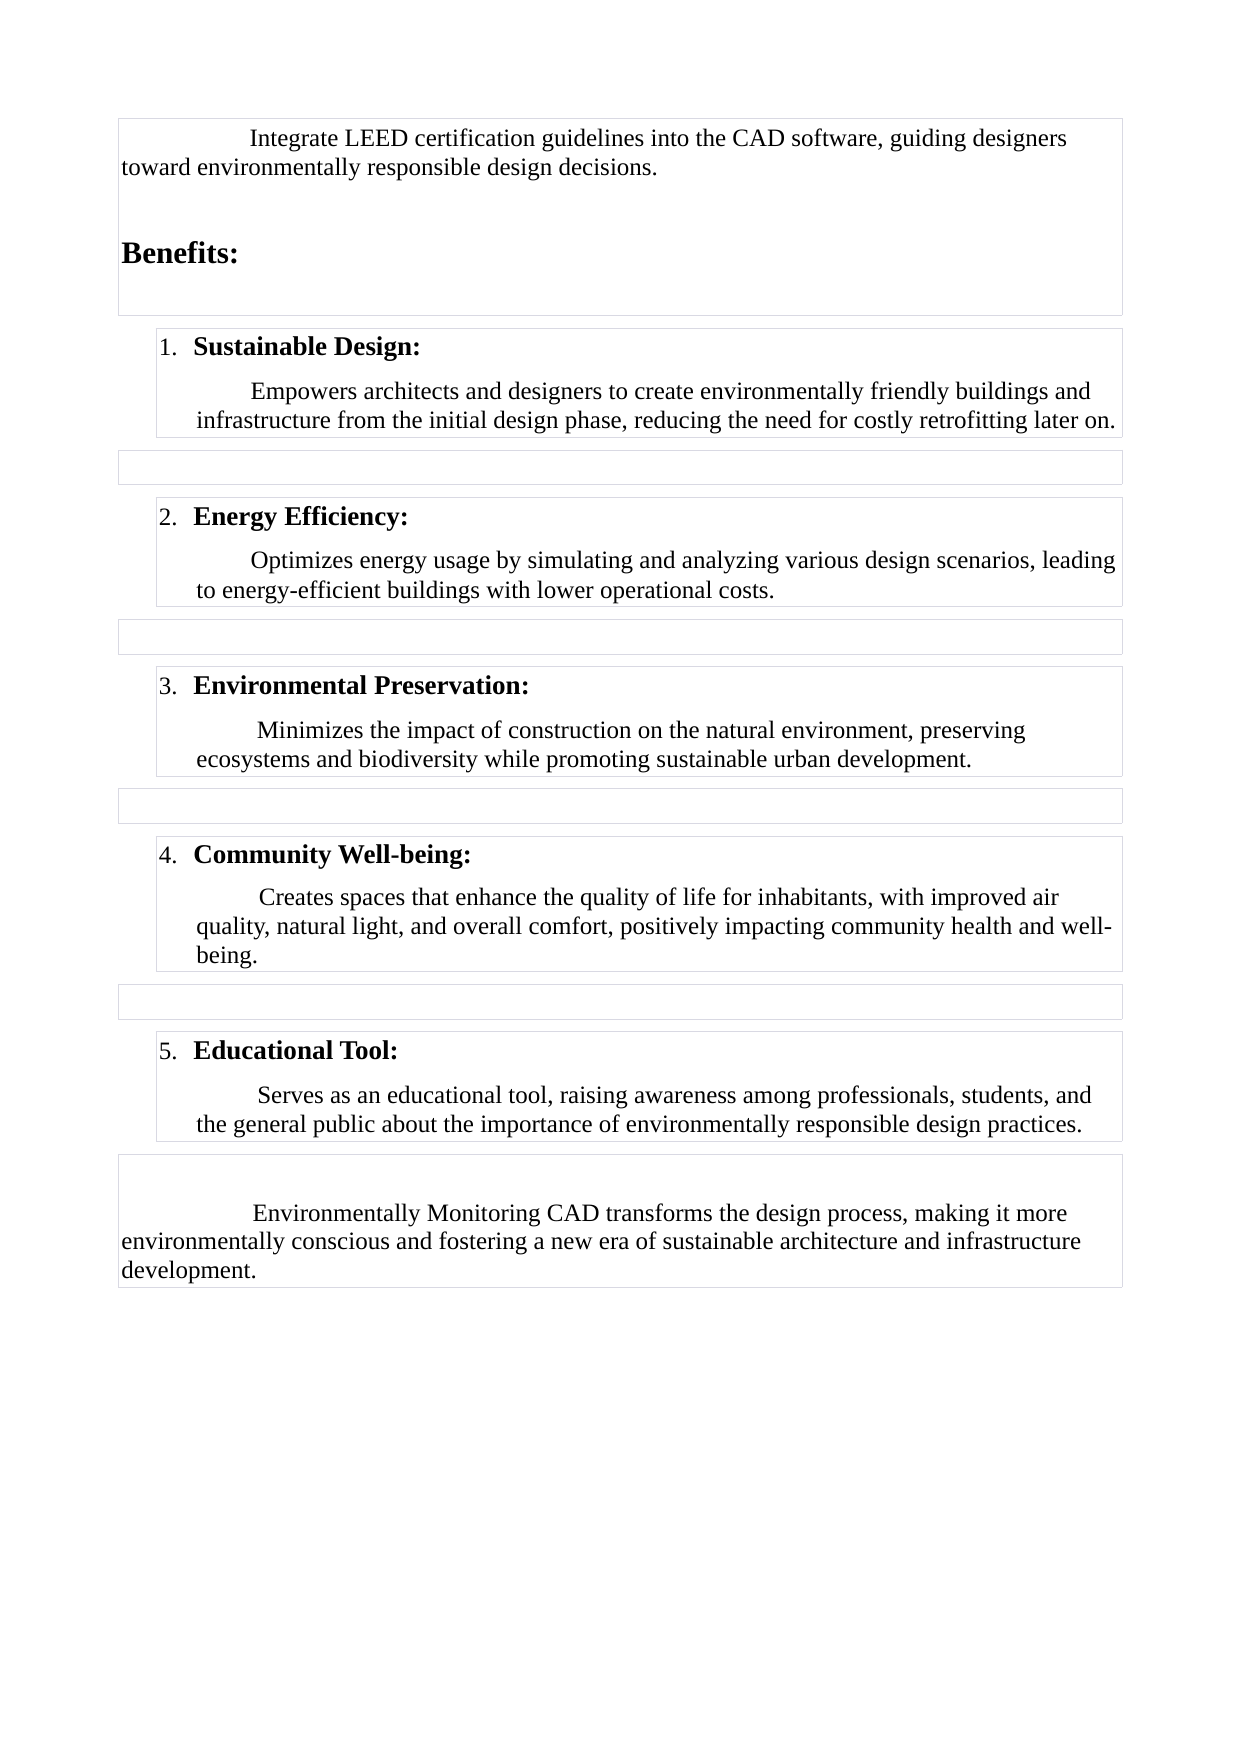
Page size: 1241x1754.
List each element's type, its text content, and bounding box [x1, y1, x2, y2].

list Energy Efficiency: [157, 498, 1122, 531]
list Community Well-being: [157, 837, 1122, 870]
list Sustainable Design: [157, 329, 1122, 362]
list Serves as an educational tool, raising awareness among professionals, students, and the general public about the importance of environmentally responsible design practices. [157, 1075, 1122, 1141]
list Creates spaces that enhance the quality of life for inhabitants, with improved air quality, natural light, and overall comfort, positively impacting community health and well-being. [157, 879, 1122, 971]
text Integrate LEED certification guidelines into the CAD software, guiding designers toward environmentally responsible design decisions. [119, 119, 1122, 181]
list Empowers architects and designers to create environmentally friendly buildings and infrastructure from the initial design phase, reducing the need for costly retrofitting later on. [157, 371, 1122, 437]
list Minimizes the impact of construction on the natural environment, preserving ecosystems and biodiversity while promoting sustainable urban development. [157, 710, 1122, 776]
list Optimizes energy usage by simulating and analyzing various design scenarios, leading to energy-efficient buildings with lower operational costs. [157, 541, 1122, 606]
list Educational Tool: [157, 1032, 1122, 1066]
text Environmentally Monitoring CAD transforms the design process, making it more environmentally conscious and fostering a new era of sustainable architecture and infrastructure development. [119, 1195, 1122, 1287]
list Environmental Preservation: [157, 667, 1122, 700]
text Benefits: [119, 232, 1122, 271]
